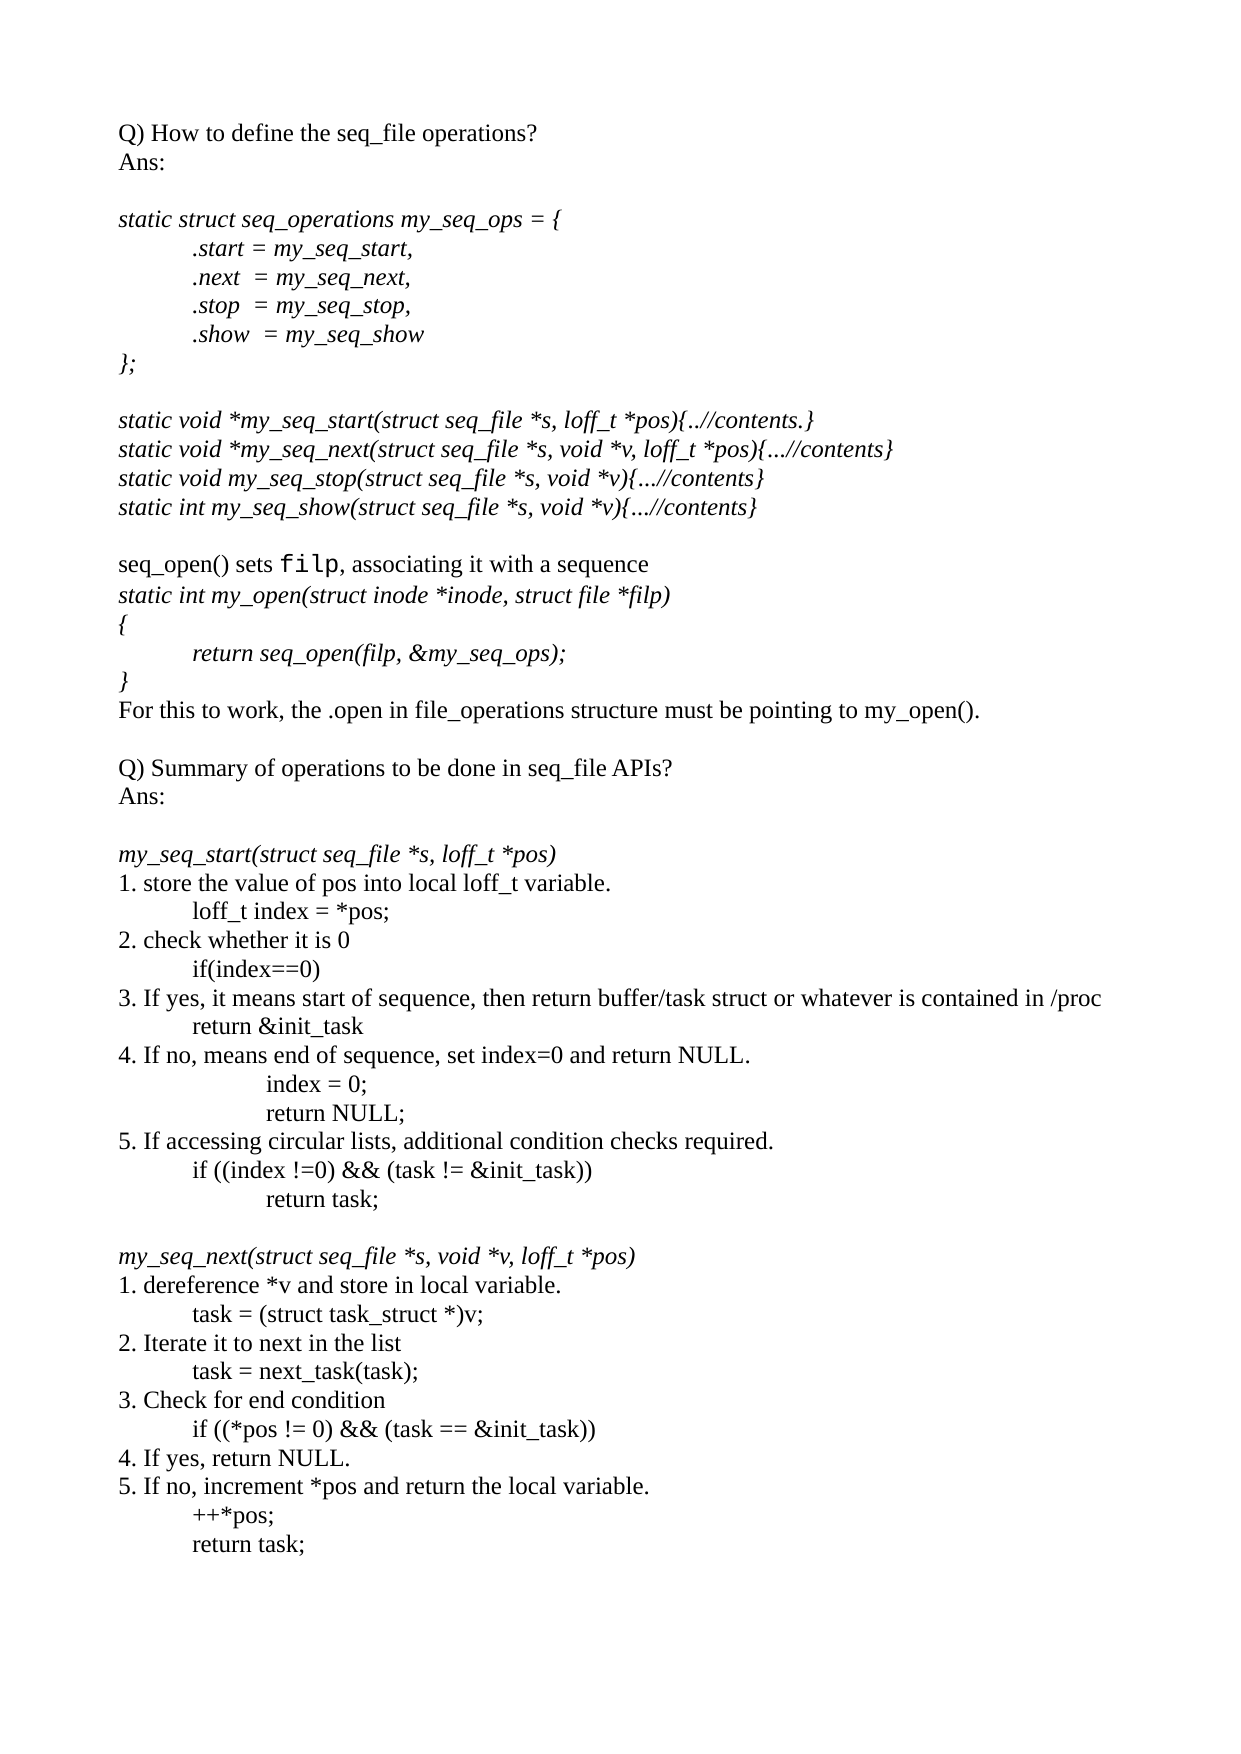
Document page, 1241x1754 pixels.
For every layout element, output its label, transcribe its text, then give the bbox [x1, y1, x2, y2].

text return task; [118, 1529, 1122, 1558]
text 4. If yes, return NULL. [118, 1443, 1122, 1471]
text return &init_task [118, 1011, 1122, 1040]
text loff_t index = *pos; [118, 896, 1122, 925]
text index = 0; [118, 1069, 1122, 1098]
text if ((index !=0) && (task != &init_task)) [118, 1155, 1122, 1184]
text static int my_seq_show(struct seq_file *s, void *v){...//contents} [118, 492, 1122, 521]
text Ans: [118, 147, 1122, 176]
text 1. store the value of pos into local loff_t variable. [118, 868, 1122, 896]
text if ((*pos != 0) && (task == &init_task)) [118, 1414, 1122, 1443]
text my_seq_next(struct seq_file *s, void *v, loff_t *pos) [118, 1241, 1122, 1270]
text task = next_task(task); [118, 1356, 1122, 1385]
text my_seq_start(struct seq_file *s, loff_t *pos) [118, 839, 1122, 868]
text Ans: [118, 781, 1122, 810]
text static void *my_seq_start(struct seq_file *s, loff_t *pos){..//contents.} [118, 406, 1122, 434]
text static int my_open(struct inode *inode, struct file *filp) [118, 580, 1122, 609]
text Q) How to define the seq_file operations? [118, 118, 1122, 147]
text task = (struct task_struct *)v; [118, 1299, 1122, 1328]
text seq_open() sets filp, associating it with a sequence [118, 549, 1122, 580]
text For this to work, the .open in file_operations structure must be pointing to my_open(). [118, 695, 1122, 724]
text return seq_open(filp, &my_seq_ops); [118, 638, 1122, 666]
text 3. Check for end condition [118, 1385, 1122, 1414]
text Q) Summary of operations to be done in seq_file APIs? [118, 753, 1122, 781]
text .next = my_seq_next, [118, 262, 1122, 291]
text 4. If no, means end of sequence, set index=0 and return NULL. [118, 1040, 1122, 1069]
text 1. dereference *v and store in local variable. [118, 1270, 1122, 1299]
text 2. check whether it is 0 [118, 925, 1122, 954]
text return task; [118, 1184, 1122, 1213]
text .show = my_seq_show [118, 319, 1122, 348]
text }; [118, 348, 1122, 377]
text static void *my_seq_next(struct seq_file *s, void *v, loff_t *pos){...//contents} [118, 434, 1122, 463]
text 2. Iterate it to next in the list [118, 1328, 1122, 1356]
text .start = my_seq_start, [118, 233, 1122, 262]
text 5. If accessing circular lists, additional condition checks required. [118, 1126, 1122, 1155]
text 5. If no, increment *pos and return the local variable. [118, 1471, 1122, 1500]
text 3. If yes, it means start of sequence, then return buffer/task struct or whatever is contained in /proc [118, 983, 1122, 1011]
text } [118, 666, 1122, 695]
text .stop = my_seq_stop, [118, 291, 1122, 319]
text { [118, 609, 1122, 638]
text if(index==0) [118, 954, 1122, 983]
text static struct seq_operations my_seq_ops = { [118, 204, 1122, 233]
text return NULL; [118, 1098, 1122, 1126]
text static void my_seq_stop(struct seq_file *s, void *v){...//contents} [118, 463, 1122, 492]
text ++*pos; [118, 1500, 1122, 1529]
